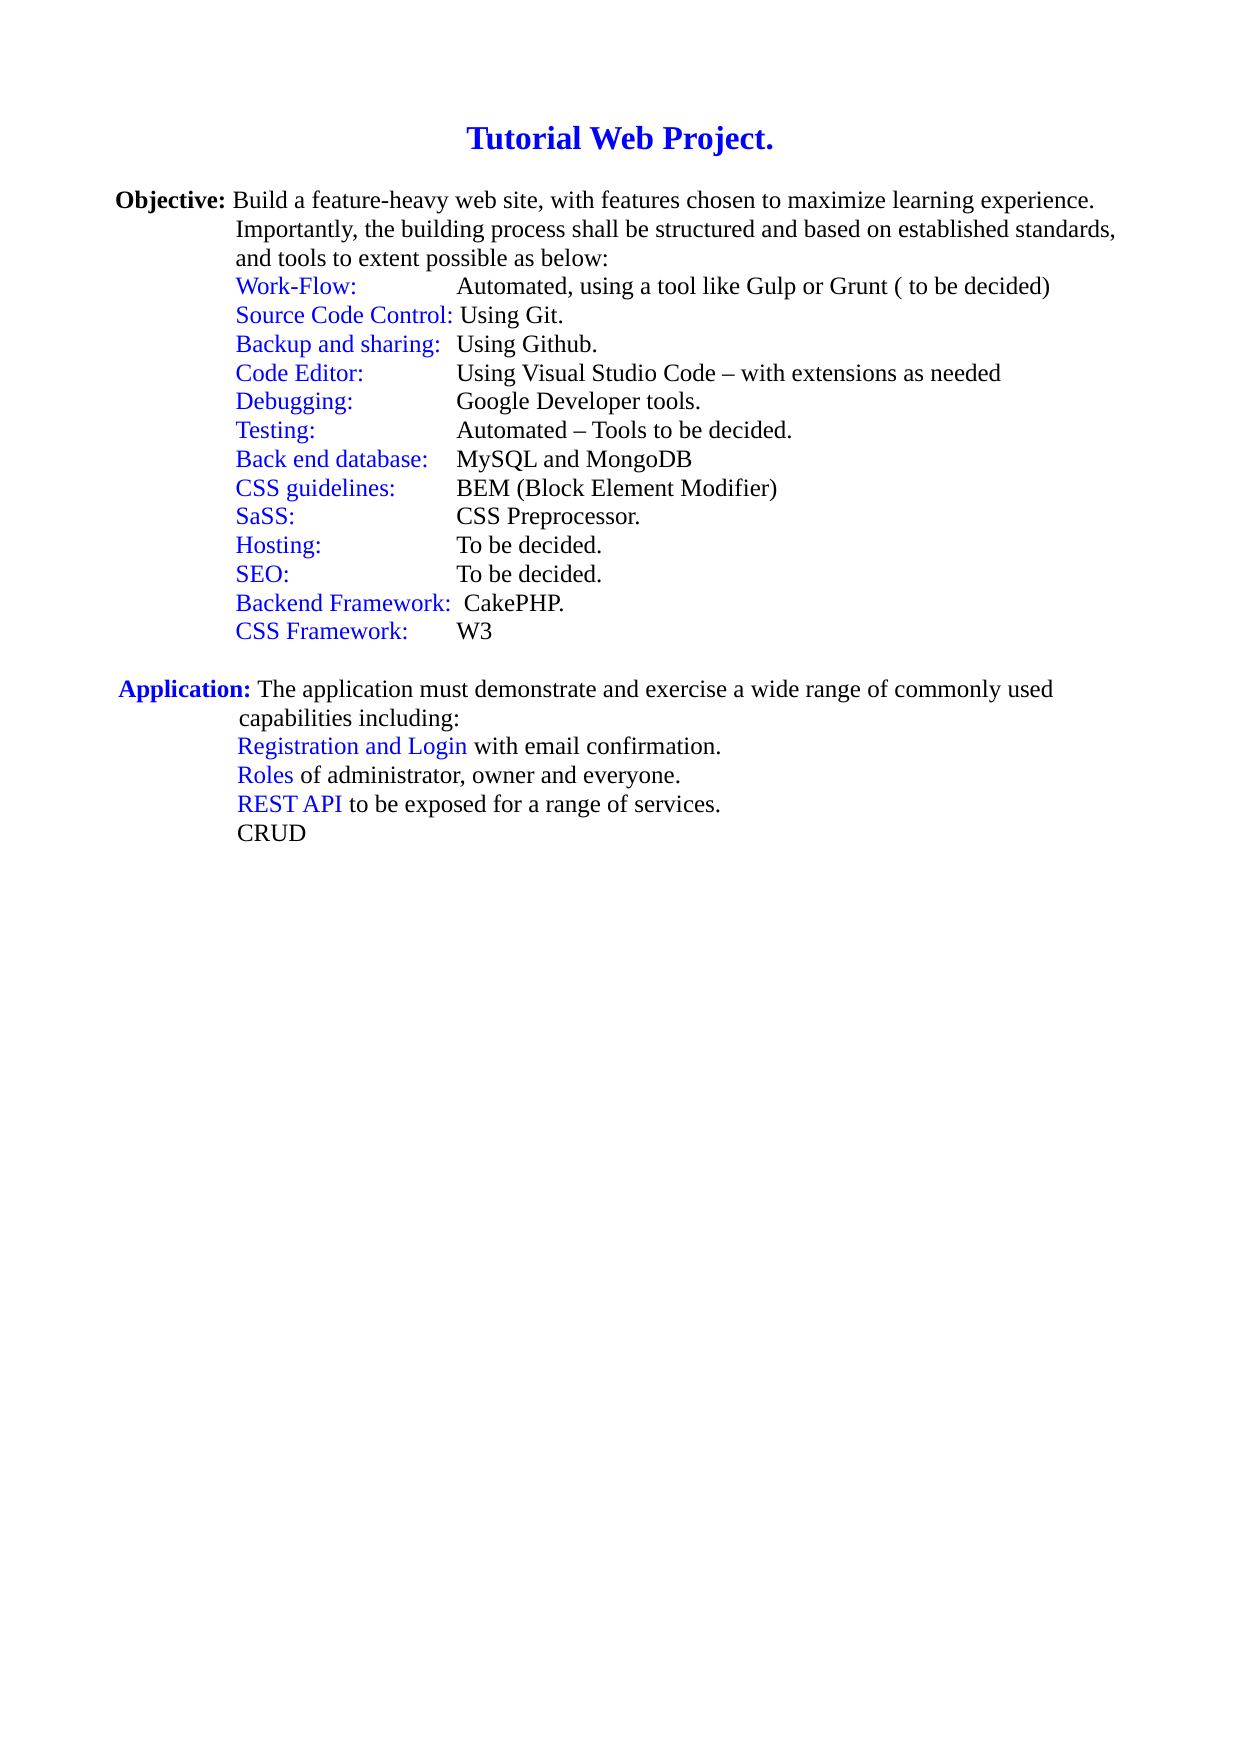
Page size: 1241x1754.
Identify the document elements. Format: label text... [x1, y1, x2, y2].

text Registration and Login with email confirmation. [237, 731, 1122, 760]
text Application: The application must demonstrate and exercise a wide range of commonly used capabilities including: [118, 674, 1122, 731]
text Hosting: To be decided. [235, 530, 1122, 559]
text Back end database: MySQL and MongoDB [235, 444, 1122, 473]
text CSS Framework: W3 [235, 616, 1122, 645]
text Objective: Build a feature-heavy web site, with features chosen to maximize learning experience. Importantly, the building process shall be structured and based on established standards, and tools to extent possible as below: [115, 185, 1122, 271]
text Backup and sharing: Using Github. [235, 329, 1122, 358]
text REST API to be exposed for a range of services. [237, 789, 1122, 818]
text CSS guidelines: BEM (Block Element Modifier) [235, 473, 1122, 501]
text Tutorial Web Project. [118, 118, 1122, 156]
text SEO: To be decided. [235, 559, 1122, 588]
text SaSS: CSS Preprocessor. [235, 501, 1122, 530]
text CRUD [237, 818, 1122, 846]
text Code Editor: Using Visual Studio Code – with extensions as needed [235, 358, 1122, 386]
text Work-Flow: Automated, using a tool like Gulp or Grunt ( to be decided) [235, 271, 1122, 300]
text Backend Framework: CakePHP. [235, 588, 1122, 616]
text Source Code Control: Using Git. [235, 300, 1122, 329]
text Debugging: Google Developer tools. [235, 386, 1122, 415]
text Testing: Automated – Tools to be decided. [235, 415, 1122, 444]
text Roles of administrator, owner and everyone. [237, 760, 1122, 789]
